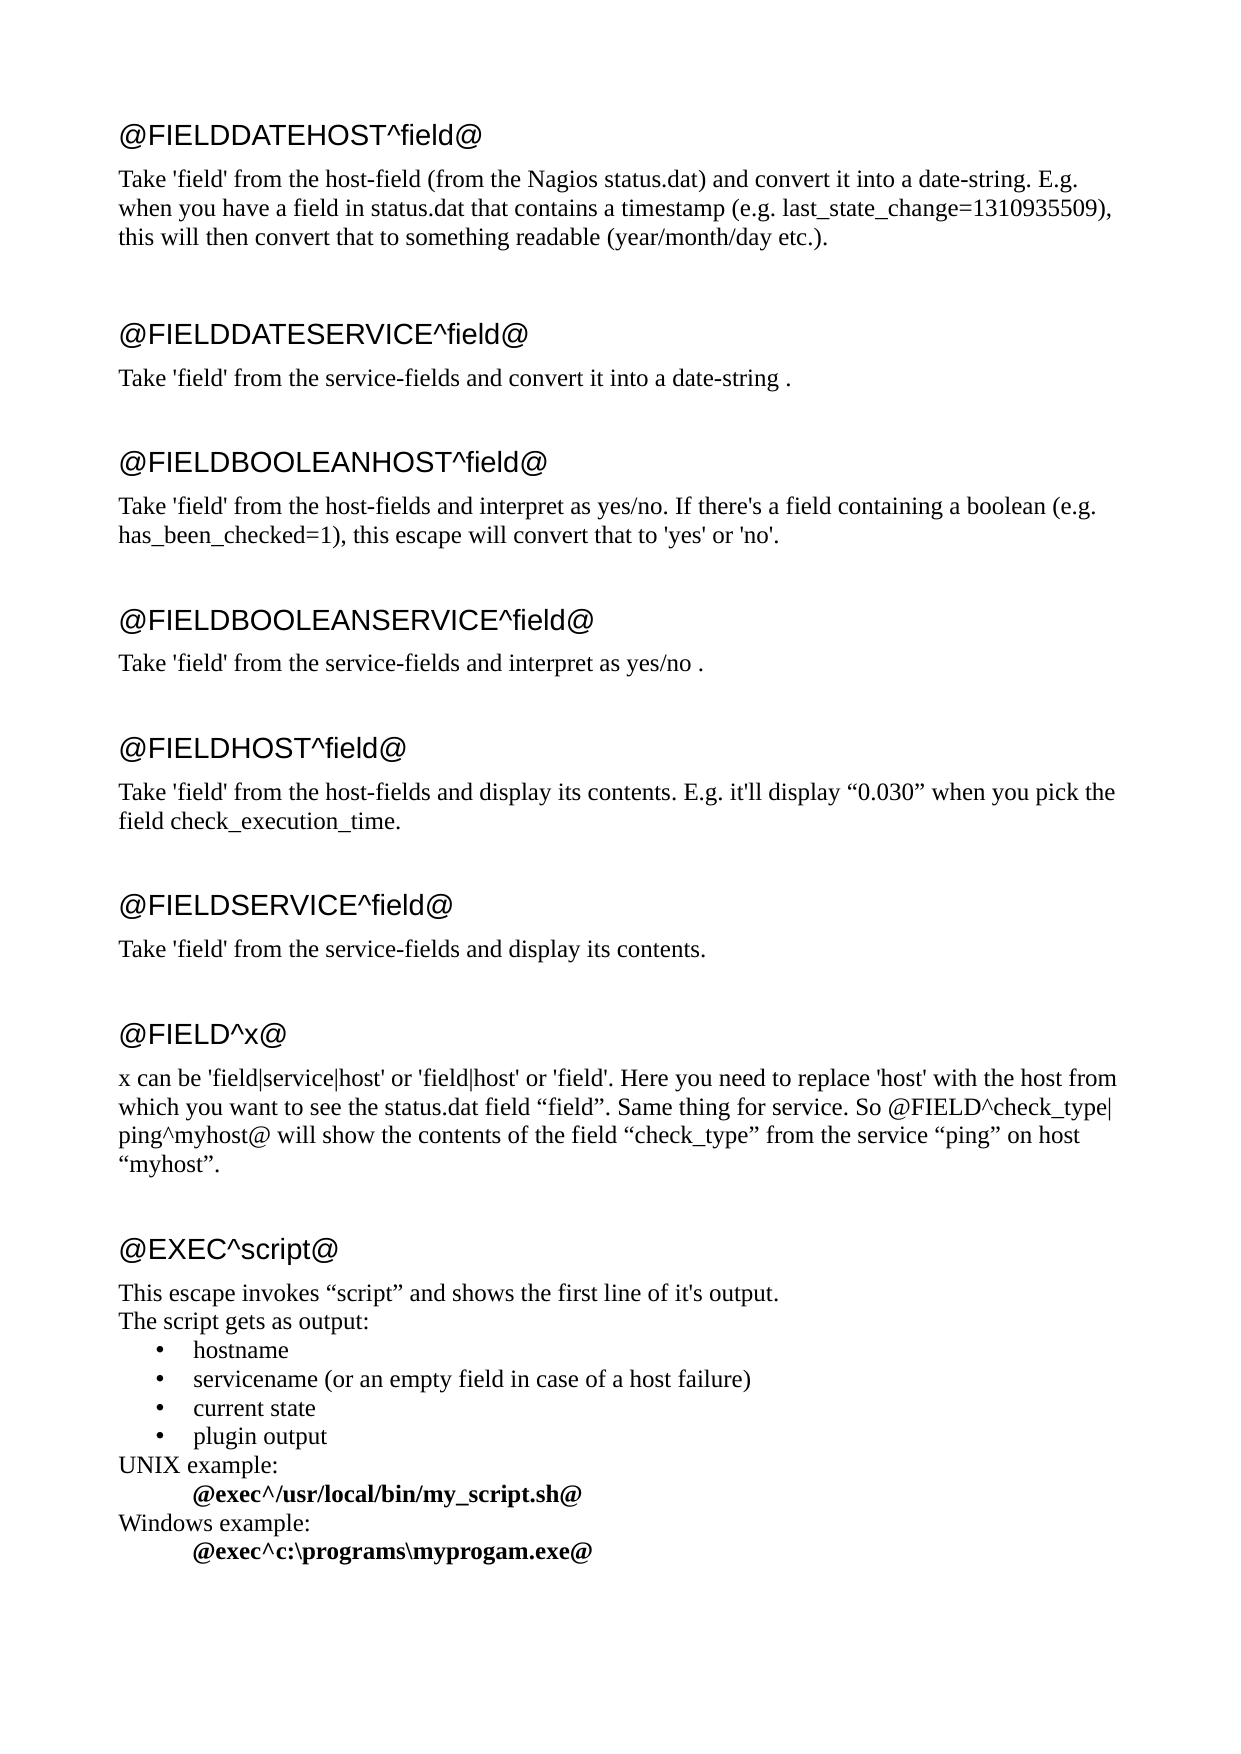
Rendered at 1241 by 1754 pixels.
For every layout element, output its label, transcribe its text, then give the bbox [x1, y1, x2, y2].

text Windows example: [118, 1508, 1122, 1536]
subtitle @FIELDDATEHOST^field@ [118, 118, 1122, 152]
list servicename (or an empty field in case of a host failure) [156, 1364, 1122, 1393]
text x can be 'field|service|host' or 'field|host' or 'field'. Here you need to replace 'host' with the host from which you want to see the status.dat field “field”. Same thing for service. So @FIELD^check_type|ping^myhost@ will show the contents of the field “check_type” from the service “ping” on host “myhost”. [118, 1063, 1122, 1178]
list hostname [156, 1335, 1122, 1364]
text UNIX example: [118, 1450, 1122, 1479]
subtitle @FIELD^x@ [118, 1017, 1122, 1050]
subtitle @FIELDBOOLEANSERVICE^field@ [118, 602, 1122, 636]
text Take 'field' from the host-field (from the Nagios status.dat) and convert it into a date-string. E.g. when you have a field in status.dat that contains a timestamp (e.g. last_state_change=1310935509), this will then convert that to something readable (year/month/day etc.). [118, 164, 1122, 250]
text Take 'field' from the service-fields and convert it into a date-string . [118, 363, 1122, 391]
subtitle @FIELDHOST^field@ [118, 731, 1122, 764]
list current state [156, 1393, 1122, 1421]
list plugin output [156, 1421, 1122, 1450]
text @exec^c:\programs\myprogam.exe@ [118, 1536, 1122, 1565]
text Take 'field' from the host-fields and interpret as yes/no. If there's a field containing a boolean (e.g. has_been_checked=1), this escape will convert that to 'yes' or 'no'. [118, 491, 1122, 549]
subtitle @FIELDDATESERVICE^field@ [118, 317, 1122, 350]
subtitle @FIELDBOOLEANHOST^field@ [118, 445, 1122, 479]
text This escape invokes “script” and shows the first line of it's output. [118, 1278, 1122, 1306]
text The script gets as output: [118, 1306, 1122, 1335]
text Take 'field' from the service-fields and display its contents. [118, 934, 1122, 963]
subtitle @EXEC^script@ [118, 1232, 1122, 1265]
subtitle @FIELDSERVICE^field@ [118, 888, 1122, 922]
text @exec^/usr/local/bin/my_script.sh@ [118, 1479, 1122, 1508]
text Take 'field' from the service-fields and interpret as yes/no . [118, 648, 1122, 677]
text Take 'field' from the host-fields and display its contents. E.g. it'll display “0.030” when you pick the field check_execution_time. [118, 777, 1122, 834]
